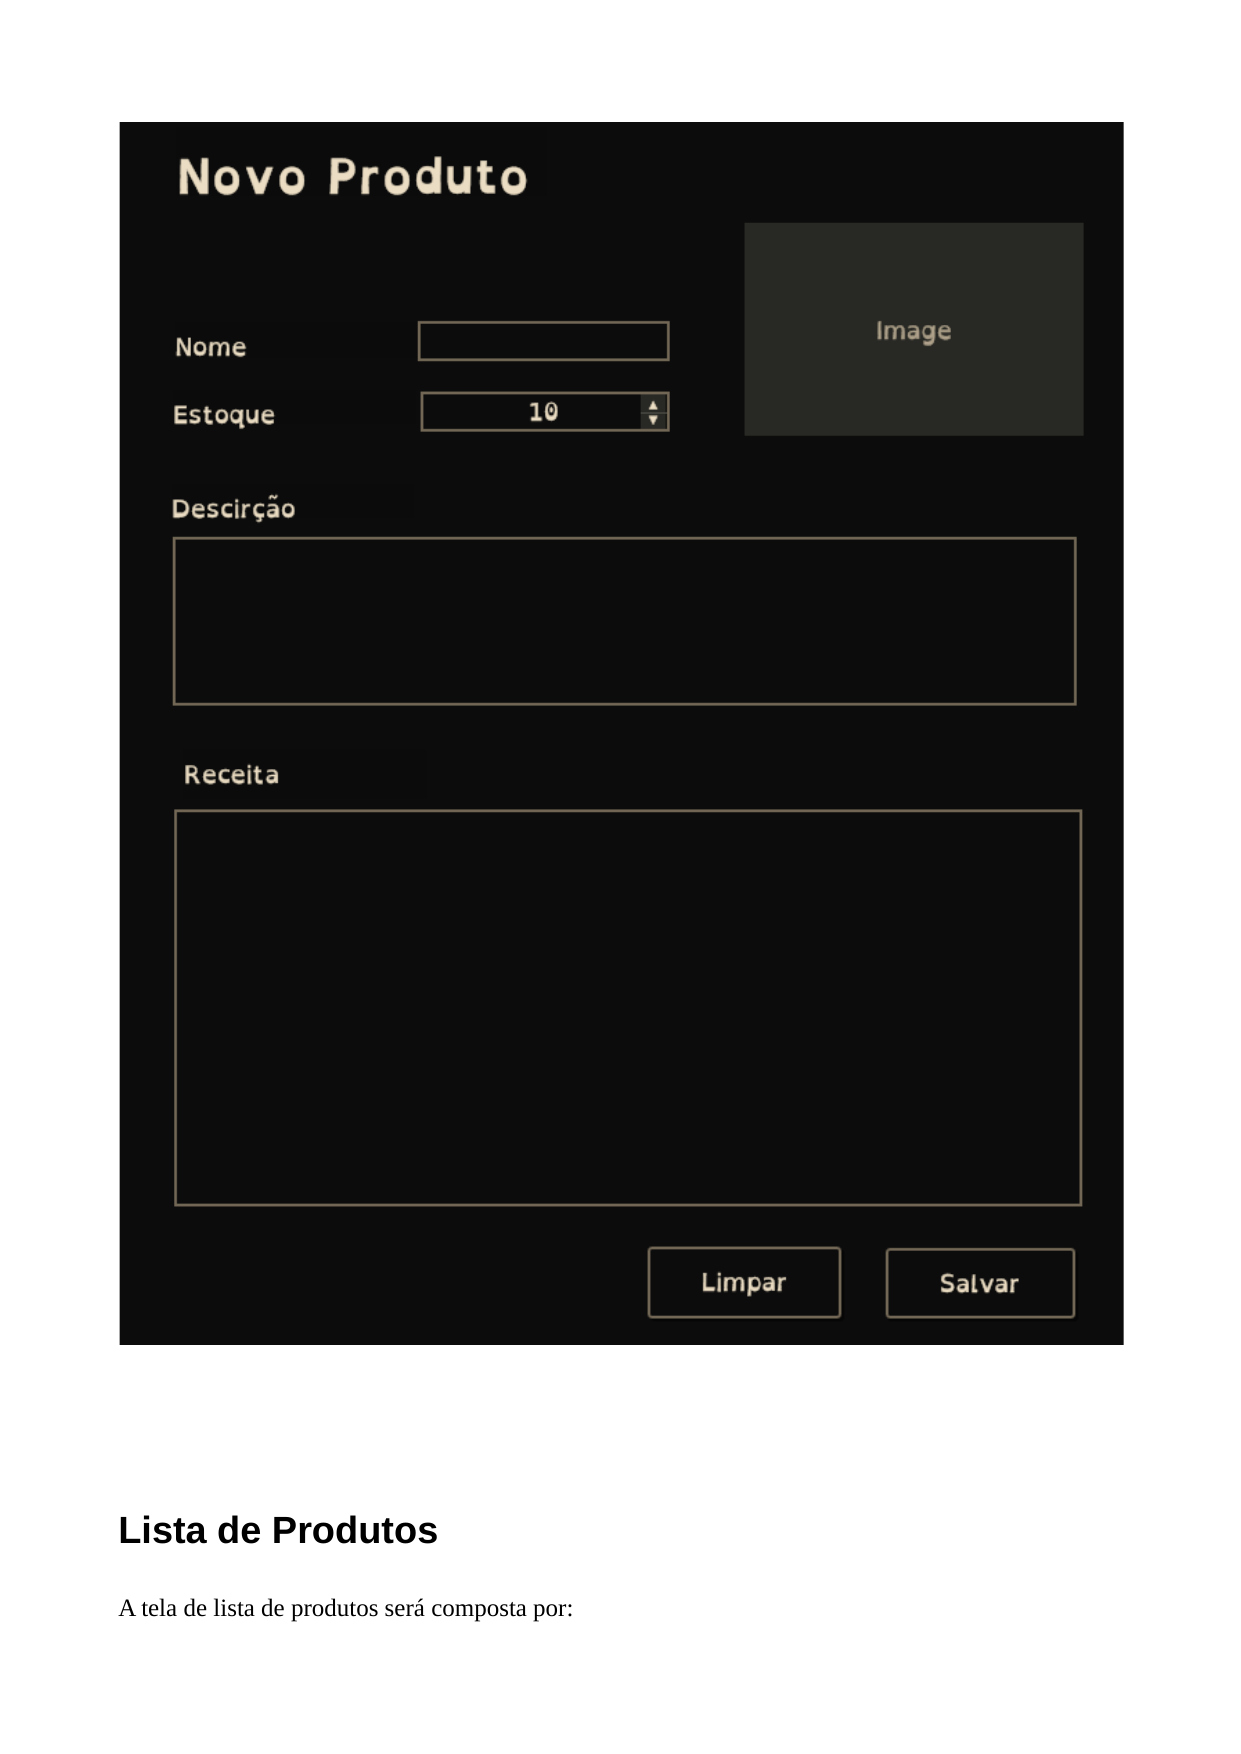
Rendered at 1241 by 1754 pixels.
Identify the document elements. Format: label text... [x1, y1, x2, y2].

text A tela de lista de produtos será composta por: [118, 1593, 1122, 1622]
picture [119, 122, 1124, 1345]
subtitle Lista de Produtos [118, 1508, 1122, 1552]
